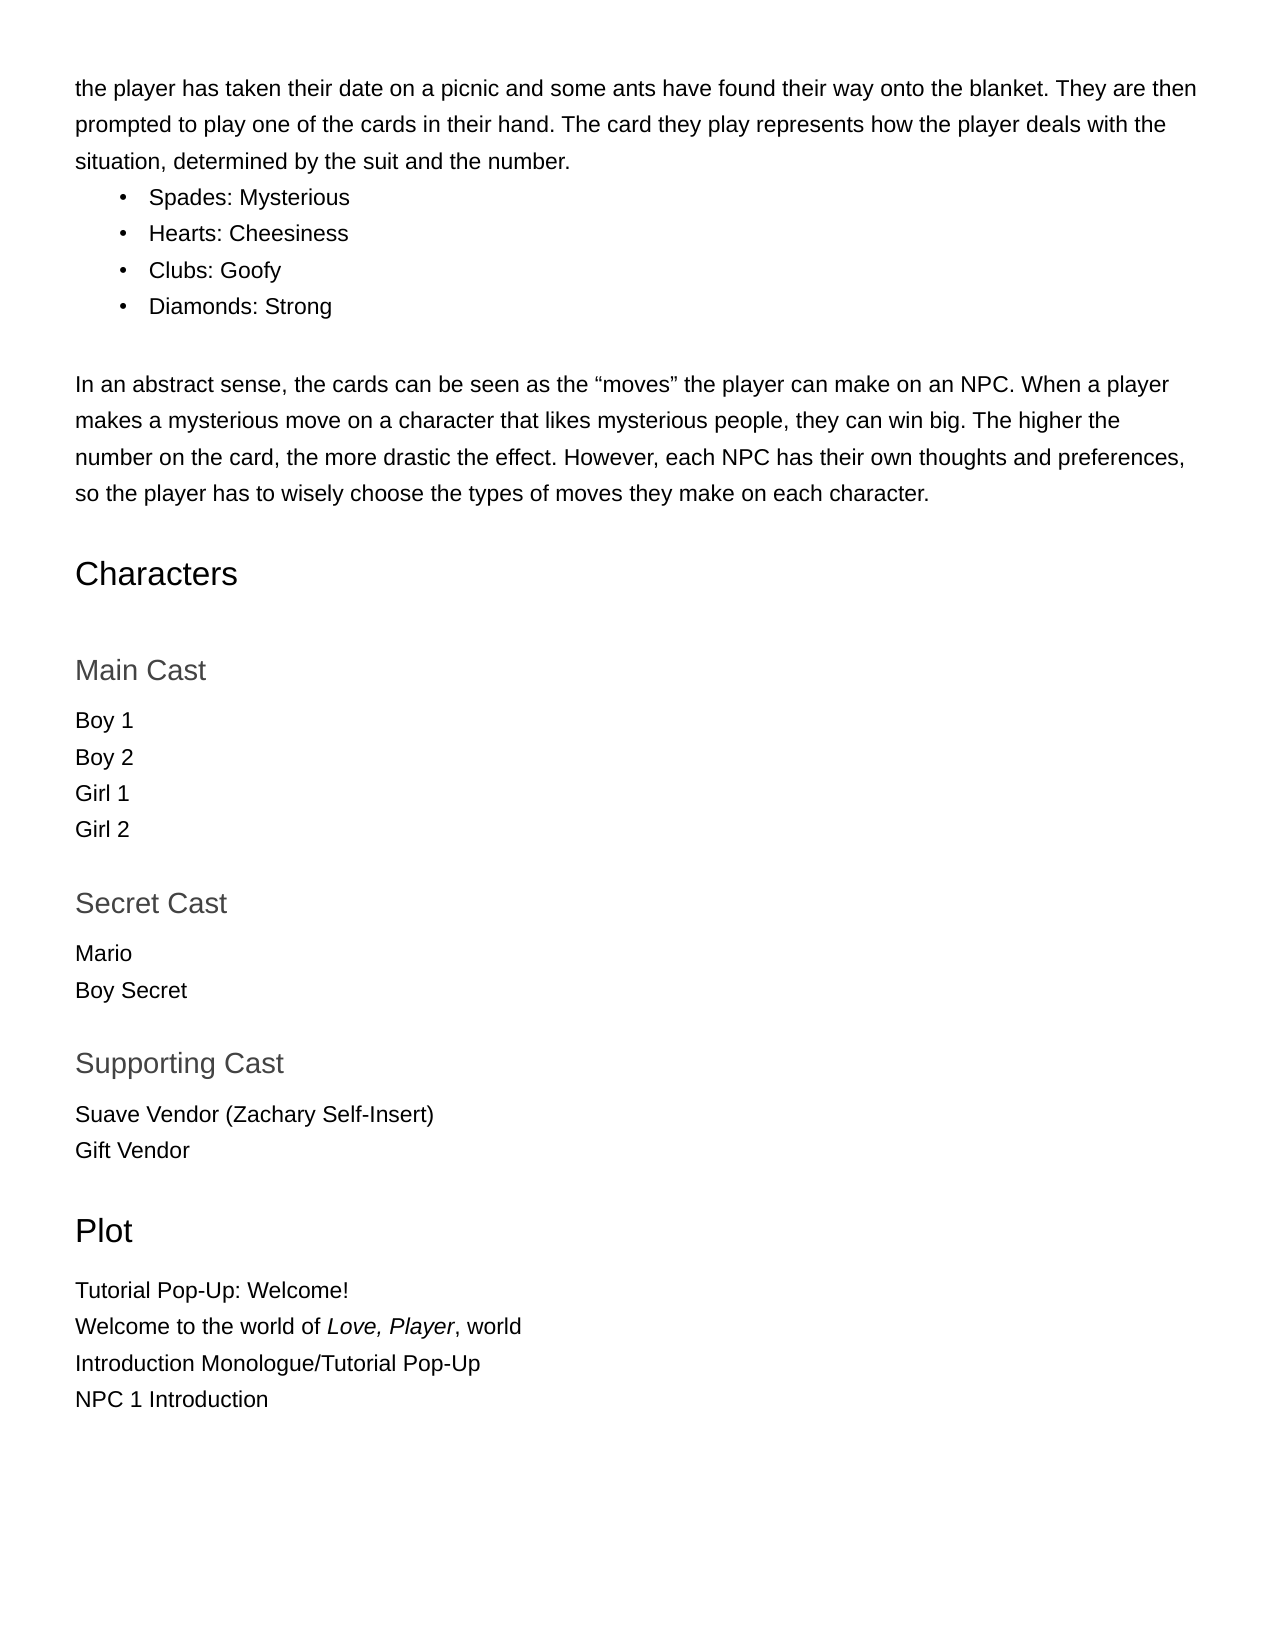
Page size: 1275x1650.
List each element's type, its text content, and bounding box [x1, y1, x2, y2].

text In an abstract sense, the cards can be seen as the “moves” the player can make on an NPC. When a player makes a mysterious move on a character that likes mysterious people, they can win big. The higher the number on the card, the more drastic the effect. However, each NPC has their own thoughts and preferences, so the player has to wisely choose the types of moves they make on each character. [75, 371, 1200, 506]
text NPC 1 Introduction [75, 1386, 1200, 1412]
subtitle Supporting Cast [75, 1046, 1200, 1080]
text Gift Vendor [75, 1137, 1200, 1164]
subtitle Characters [75, 554, 1200, 592]
text Introduction Monologue/Tutorial Pop-Up [75, 1349, 1200, 1376]
text Girl 1 [75, 780, 1200, 806]
list Clubs: Goofy [119, 257, 1200, 283]
subtitle Main Cast [75, 652, 1200, 686]
list Spades: Mysterious [119, 184, 1200, 210]
text Girl 2 [75, 816, 1200, 842]
subtitle Plot [75, 1211, 1200, 1250]
text Welcome to the world of Love, Player, world [75, 1313, 1200, 1339]
text Suave Vendor (Zachary Self-Insert) [75, 1101, 1200, 1127]
text Mario [75, 940, 1200, 967]
subtitle Secret Cast [75, 886, 1200, 919]
text Tutorial Pop-Up: Welcome! [75, 1277, 1200, 1303]
text Boy 1 [75, 707, 1200, 733]
text the player has taken their date on a picnic and some ants have found their way onto the blanket. They are then prompted to play one of the cards in their hand. The card they play represents how the player deals with the situation, determined by the suit and the number. [75, 75, 1200, 174]
list Diamonds: Strong [119, 293, 1200, 319]
text Boy Secret [75, 977, 1200, 1003]
text Boy 2 [75, 743, 1200, 770]
list Hearts: Cheesiness [119, 220, 1200, 247]
